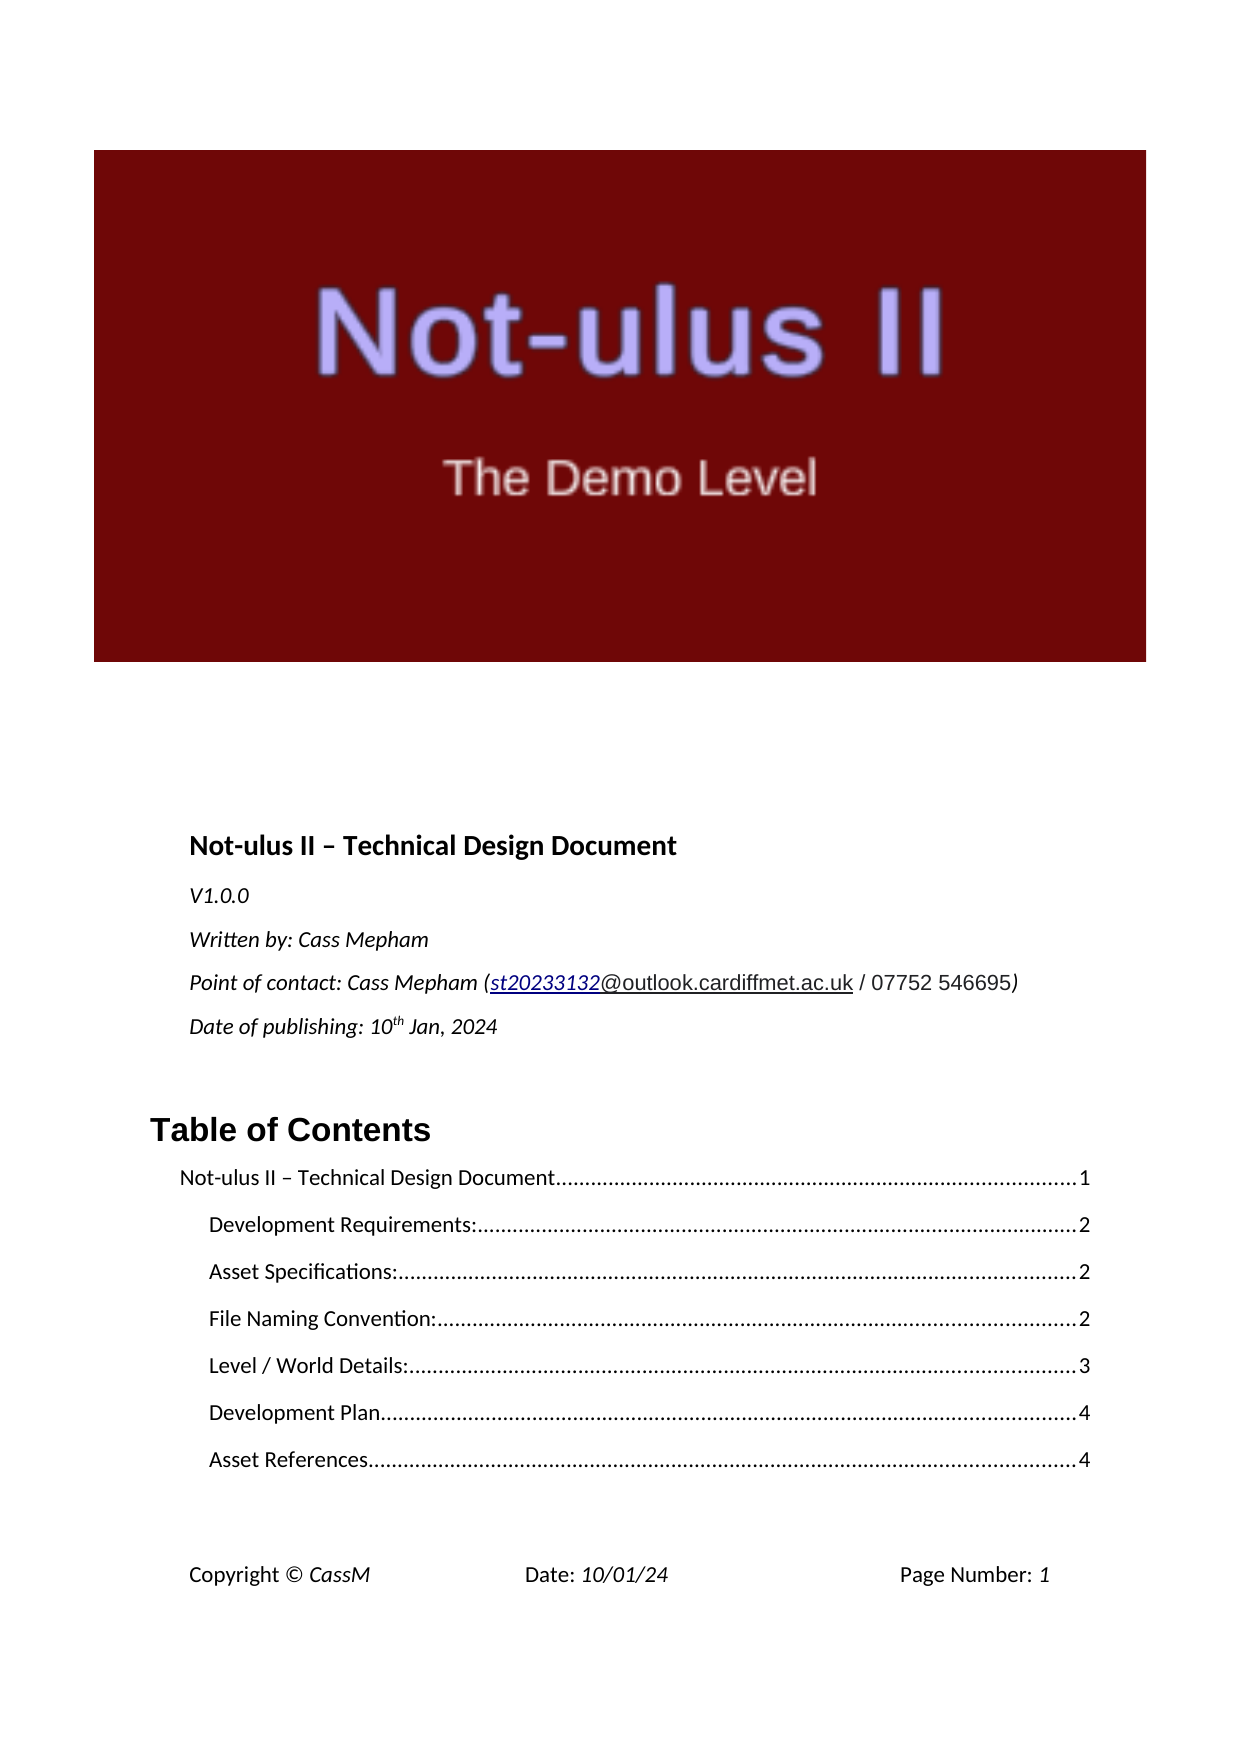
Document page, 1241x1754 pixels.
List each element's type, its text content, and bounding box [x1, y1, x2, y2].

text Level / World Details: 3 [209, 1351, 1090, 1379]
text V1.0.0 [189, 881, 1090, 909]
text File Naming Convention: 2 [209, 1304, 1090, 1332]
subtitle Not-ulus II – Technical Design Document [189, 827, 1090, 863]
text Asset References 4 [209, 1445, 1090, 1473]
text Development Plan 4 [209, 1398, 1090, 1426]
subtitle Table of Contents [150, 1109, 1090, 1148]
text Not-ulus II – Technical Design Document 1 [179, 1163, 1090, 1192]
text Asset Specifications: 2 [209, 1257, 1090, 1285]
text Point of contact: Cass Mepham (st20233132@outlook.cardiffmet.ac.uk / 07752 546695) [189, 968, 1090, 997]
text Date of publishing: 10th Jan, 2024 [189, 1012, 1090, 1040]
text Development Requirements: 2 [209, 1210, 1090, 1238]
picture [94, 150, 1147, 662]
text Written by: Cass Mepham [189, 925, 1090, 953]
